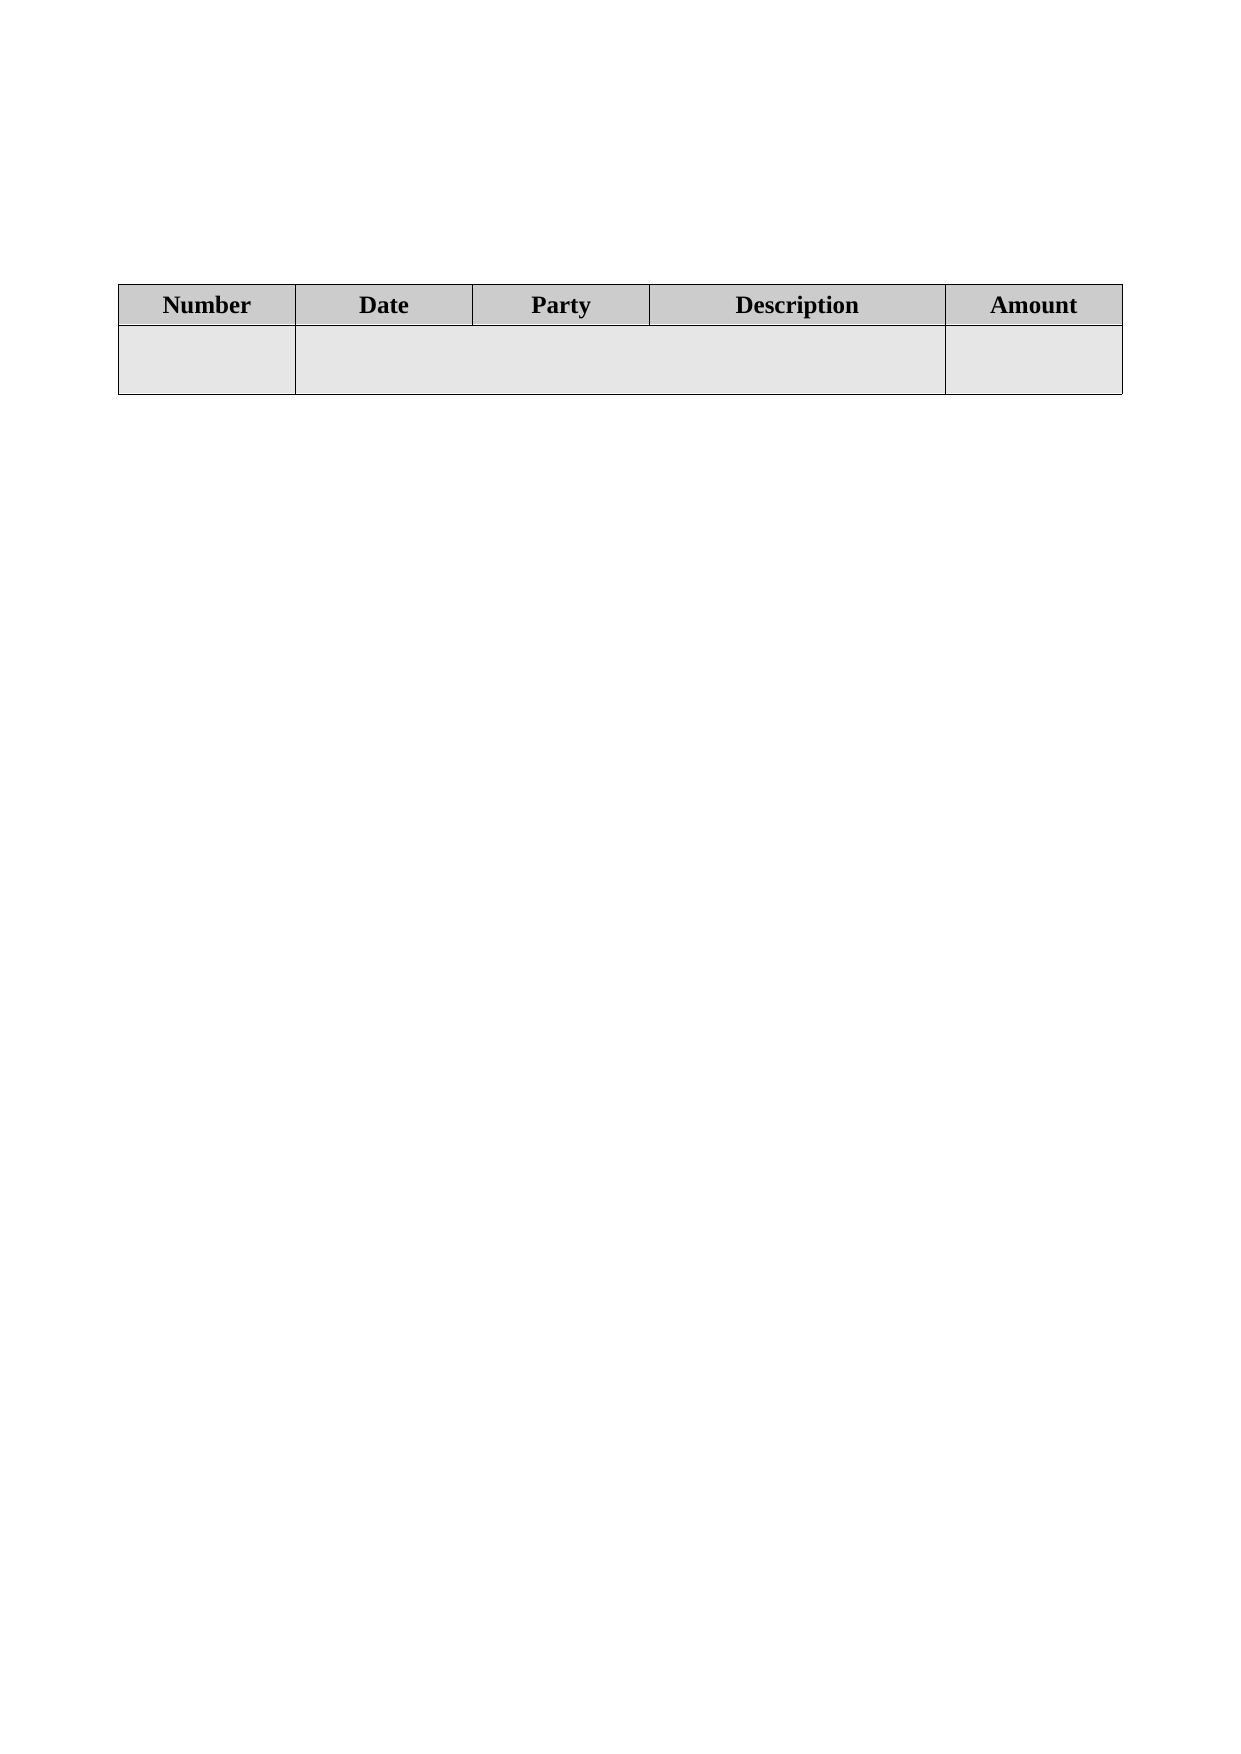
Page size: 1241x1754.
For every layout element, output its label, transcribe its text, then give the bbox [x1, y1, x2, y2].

table_cell # <format_number(len(list(statement.grouped_lines)), user.language, digits=0)> [119, 326, 295, 393]
table_cell [296, 326, 945, 393]
table_header Date [296, 285, 472, 324]
table_header Amount [946, 285, 1122, 324]
table_header Party [473, 285, 649, 324]
text </for> [118, 395, 1122, 422]
table_cell <format_currency(sum(l.amount for l in statement.lines), user.language, statement.journal.currency)> [946, 326, 1122, 393]
table_header Description [650, 285, 945, 324]
table_header Number [119, 285, 295, 324]
